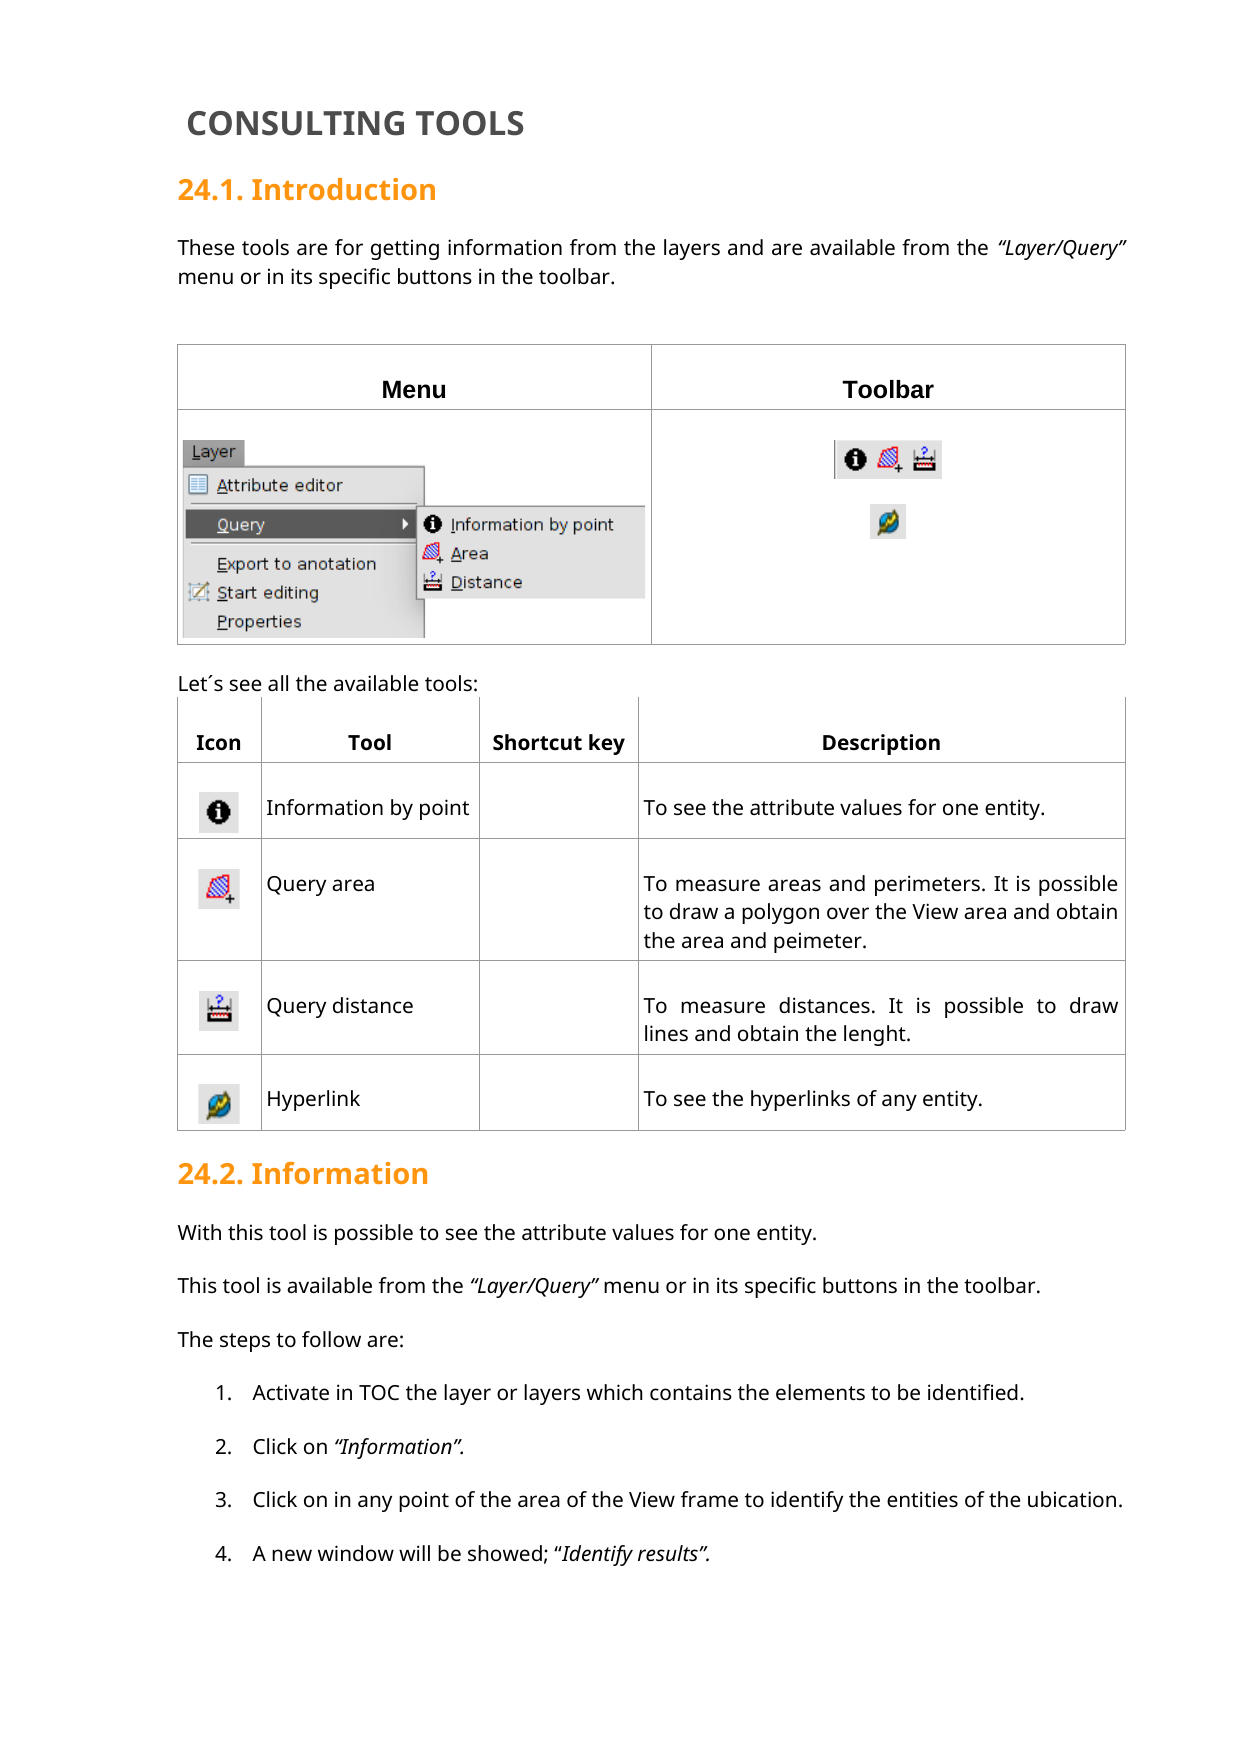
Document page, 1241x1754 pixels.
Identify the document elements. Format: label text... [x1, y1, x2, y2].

table_cell Query area [262, 839, 479, 960]
text These tools are for getting information from the layers and are available from the “Layer/Query” menu or in its specific buttons in the toolbar. [177, 233, 1125, 290]
table_cell Hyperlink [262, 1055, 479, 1130]
table_cell [480, 839, 638, 960]
picture [198, 1084, 240, 1124]
picture [870, 504, 907, 539]
picture [182, 440, 646, 638]
text With this tool is possible to see the attribute values for one entity. [177, 1218, 1125, 1247]
table_cell [480, 763, 638, 838]
picture [199, 792, 239, 833]
table_cell [178, 1055, 261, 1130]
table_cell [178, 839, 261, 960]
table_cell To measure distances. It is possible to draw lines and obtain the lenght. [639, 961, 1125, 1053]
table_cell [480, 1055, 638, 1130]
table_header Shortcut key [480, 697, 638, 762]
subtitle 24.1. Introduction [177, 169, 1125, 208]
table_header Toolbar [652, 345, 1125, 409]
table_cell [652, 410, 1125, 644]
table_header Description [639, 697, 1125, 762]
table_cell To see the hyperlinks of any entity. [639, 1055, 1125, 1130]
table_cell [178, 763, 261, 838]
list Click on in any point of the area of the View frame to identify the entities of the ubication. [215, 1485, 1125, 1514]
table_header Icon [178, 697, 261, 762]
table_cell Query distance [262, 961, 479, 1053]
text The steps to follow are: [177, 1325, 1125, 1353]
list Click on “Information”. [215, 1432, 1125, 1460]
picture [199, 991, 239, 1031]
list Activate in TOC the layer or layers which contains the elements to be identified. [215, 1378, 1125, 1407]
table_cell To see the attribute values for one entity. [639, 763, 1125, 838]
picture [834, 440, 942, 479]
list A new window will be showed; “Identify results”. [215, 1539, 1125, 1567]
picture [198, 869, 240, 909]
text Let´s see all the available tools: [177, 669, 1125, 697]
table_cell [178, 961, 261, 1053]
text This tool is available from the “Layer/Query” menu or in its specific buttons in the toolbar. [177, 1272, 1125, 1300]
table_cell Information by point [262, 763, 479, 838]
table_header Tool [262, 697, 479, 762]
table_cell [480, 961, 638, 1053]
subtitle Consulting tools [177, 100, 1125, 145]
table_header Menu [178, 345, 651, 409]
subtitle 24.2. Information [177, 1153, 1125, 1193]
table_cell [178, 410, 651, 644]
table_cell To measure areas and perimeters. It is possible to draw a polygon over the View area and obtain the area and peimeter. [639, 839, 1125, 960]
